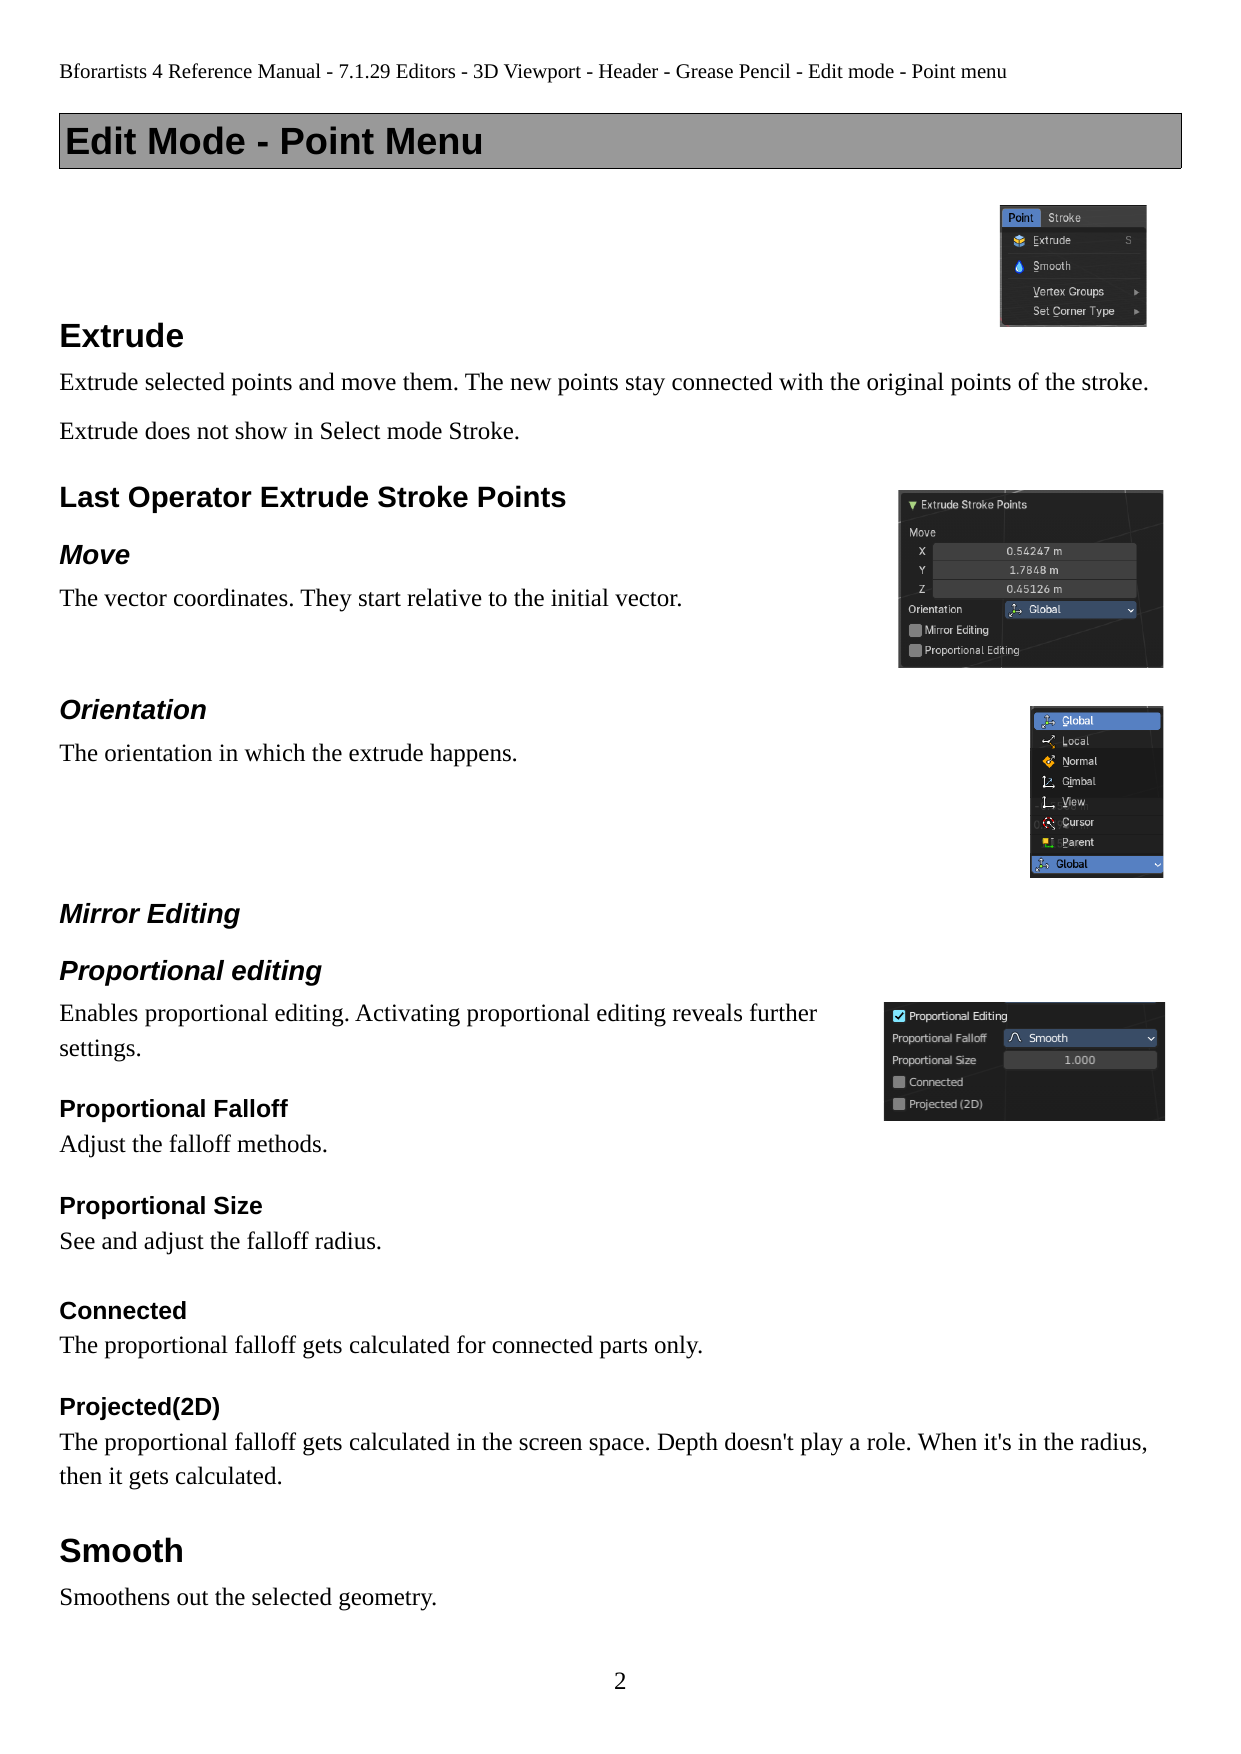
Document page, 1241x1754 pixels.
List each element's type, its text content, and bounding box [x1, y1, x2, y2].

subtitle Connected [59, 1296, 1181, 1324]
text Smoothens out the selected geometry. [59, 1582, 1181, 1611]
picture [1030, 706, 1164, 878]
picture [883, 1002, 1166, 1121]
subtitle Proportional editing [59, 954, 1181, 986]
text The proportional falloff gets calculated in the screen space. Depth doesn't play a role. When it's in the radius, then it gets calculated. [59, 1427, 1181, 1490]
text Extrude selected points and move them. The new points stay connected with the original points of the stroke. [59, 367, 1181, 396]
subtitle Orientation [59, 693, 1181, 725]
picture [999, 205, 1147, 327]
text The vector coordinates. They start relative to the initial vector. [59, 583, 898, 611]
subtitle Smooth [59, 1531, 1181, 1570]
text Adjust the falloff methods. [59, 1129, 1181, 1158]
text The proportional falloff gets calculated for connected parts only. [59, 1331, 1181, 1359]
picture [898, 490, 1164, 668]
subtitle [1164, 538, 1181, 570]
subtitle Extrude [59, 316, 1181, 354]
subtitle Proportional Falloff [59, 1094, 1181, 1123]
subtitle Move [59, 538, 898, 570]
text See and adjust the falloff radius. [59, 1226, 1181, 1254]
subtitle Projected(2D) [59, 1392, 1181, 1421]
text The orientation in which the extrude happens. [59, 738, 1030, 766]
text Extrude does not show in Select mode Stroke. [59, 416, 1181, 444]
subtitle Last Operator Extrude Stroke Points [59, 479, 1181, 513]
subtitle Proportional Size [59, 1191, 1181, 1219]
subtitle Mirror Editing [59, 897, 1181, 929]
text Enables proportional editing. Activating proportional editing reveals further settings. [59, 998, 1181, 1062]
table_header Edit Mode - Point Menu [60, 114, 1181, 168]
